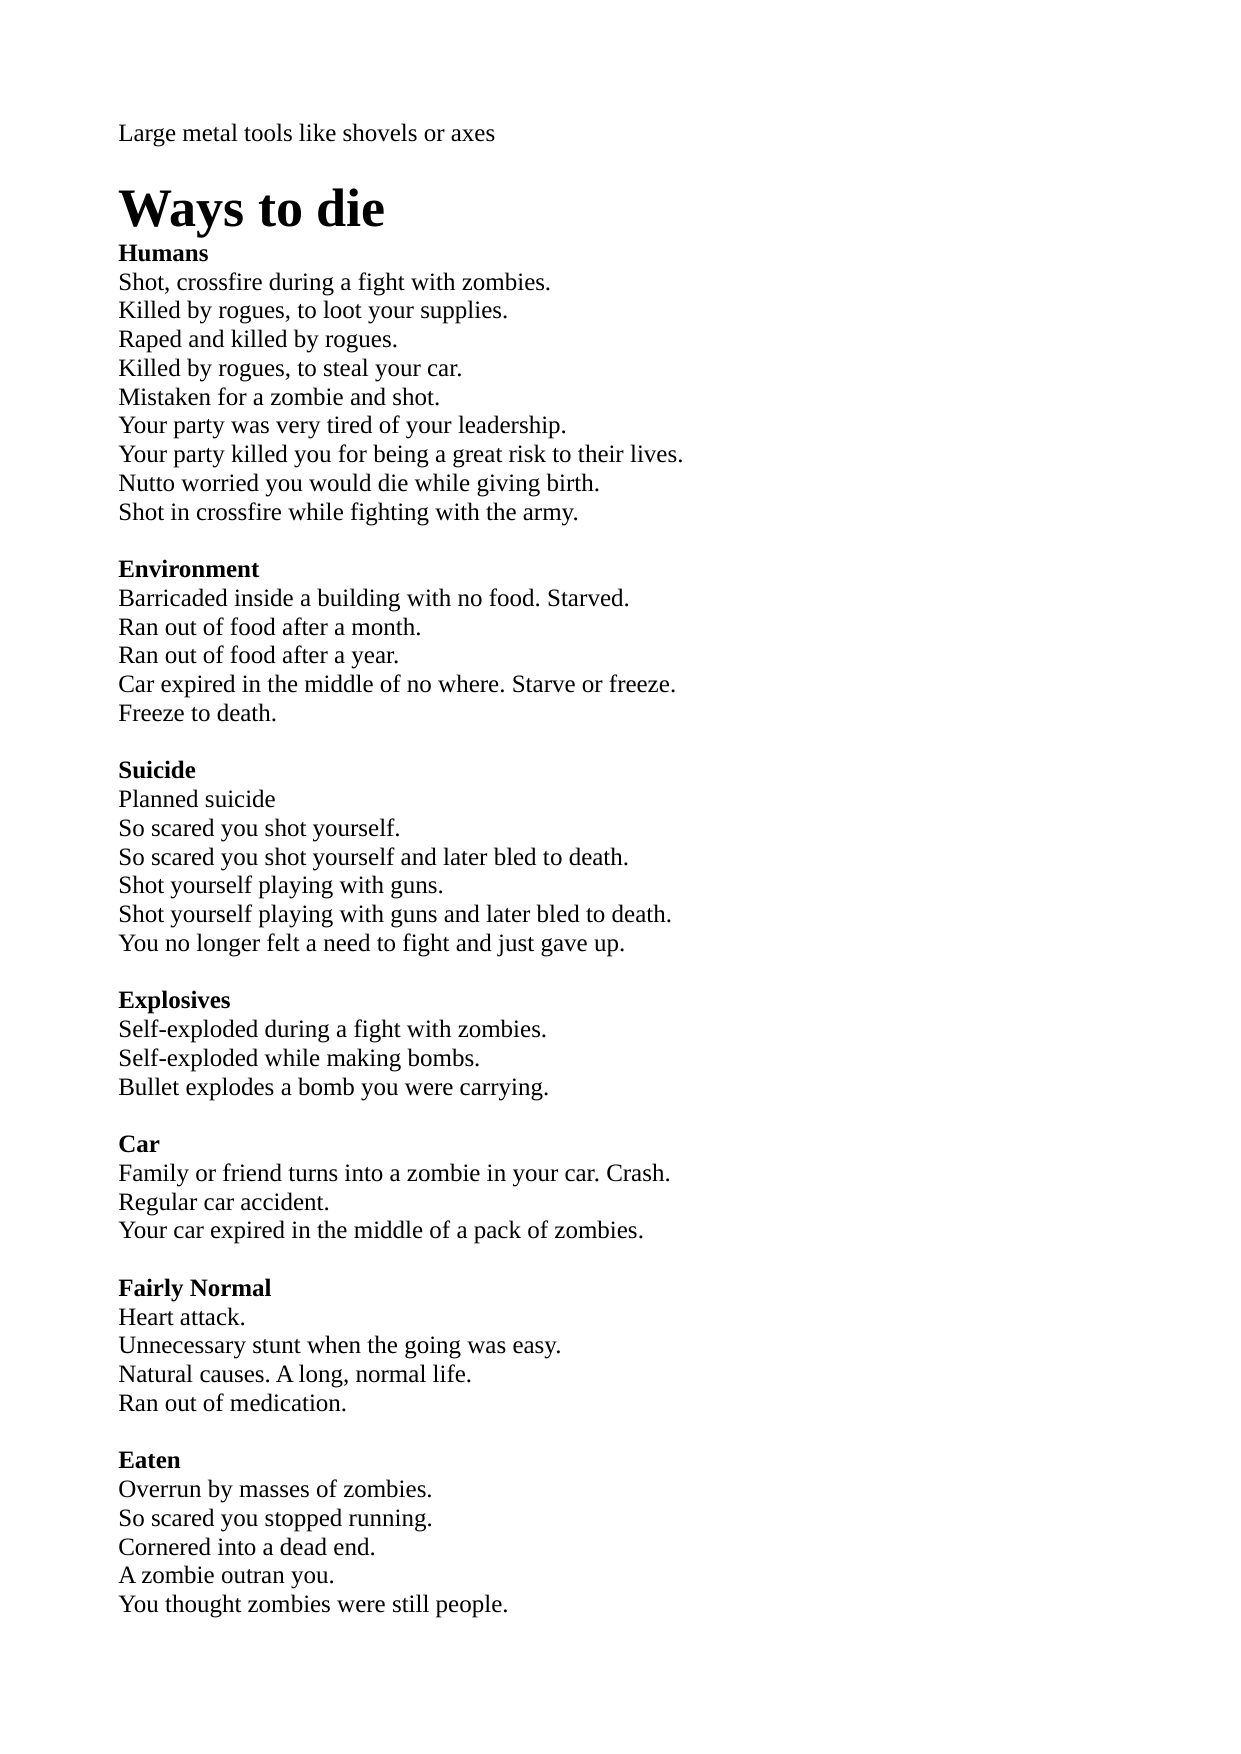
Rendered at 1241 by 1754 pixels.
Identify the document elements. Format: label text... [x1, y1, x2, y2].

text Self-exploded during a fight with zombies. [118, 1014, 1122, 1043]
text Heart attack. [118, 1302, 1122, 1330]
text Ran out of medication. [118, 1388, 1122, 1417]
text You thought zombies were still people. [118, 1589, 1122, 1618]
text Shot, crossfire during a fight with zombies. [118, 267, 1122, 295]
text Regular car accident. [118, 1187, 1122, 1215]
text Bullet explodes a bomb you were carrying. [118, 1072, 1122, 1100]
text Killed by rogues, to loot your supplies. [118, 295, 1122, 324]
text So scared you stopped running. [118, 1503, 1122, 1532]
text Environment [118, 554, 1122, 583]
text Natural causes. A long, normal life. [118, 1359, 1122, 1388]
text Nutto worried you would die while giving birth. [118, 468, 1122, 497]
text Shot yourself playing with guns and later bled to death. [118, 899, 1122, 928]
text Car [118, 1129, 1122, 1158]
text So scared you shot yourself and later bled to death. [118, 842, 1122, 870]
text Freeze to death. [118, 698, 1122, 727]
text Your car expired in the middle of a pack of zombies. [118, 1215, 1122, 1244]
text Ran out of food after a month. [118, 612, 1122, 640]
text Your party was very tired of your leadership. [118, 410, 1122, 439]
text Shot in crossfire while fighting with the army. [118, 497, 1122, 525]
text So scared you shot yourself. [118, 813, 1122, 842]
text Your party killed you for being a great risk to their lives. [118, 439, 1122, 468]
text You no longer felt a need to fight and just gave up. [118, 928, 1122, 957]
text Suicide [118, 755, 1122, 784]
text Overrun by masses of zombies. [118, 1474, 1122, 1503]
text Ways to die [118, 176, 1122, 238]
text Raped and killed by rogues. [118, 324, 1122, 353]
text Unnecessary stunt when the going was easy. [118, 1330, 1122, 1359]
text A zombie outran you. [118, 1560, 1122, 1589]
text Ran out of food after a year. [118, 640, 1122, 669]
text Self-exploded while making bombs. [118, 1043, 1122, 1072]
text Planned suicide [118, 784, 1122, 813]
text Cornered into a dead end. [118, 1532, 1122, 1560]
text Humans [118, 238, 1122, 267]
text Fairly Normal [118, 1273, 1122, 1302]
text Shot yourself playing with guns. [118, 870, 1122, 899]
text Explosives [118, 985, 1122, 1014]
text Barricaded inside a building with no food. Starved. [118, 583, 1122, 612]
text Killed by rogues, to steal your car. [118, 353, 1122, 382]
text Mistaken for a zombie and shot. [118, 382, 1122, 410]
text Large metal tools like shovels or axes [118, 118, 1122, 147]
text Car expired in the middle of no where. Starve or freeze. [118, 669, 1122, 698]
text Eaten [118, 1445, 1122, 1474]
text Family or friend turns into a zombie in your car. Crash. [118, 1158, 1122, 1187]
